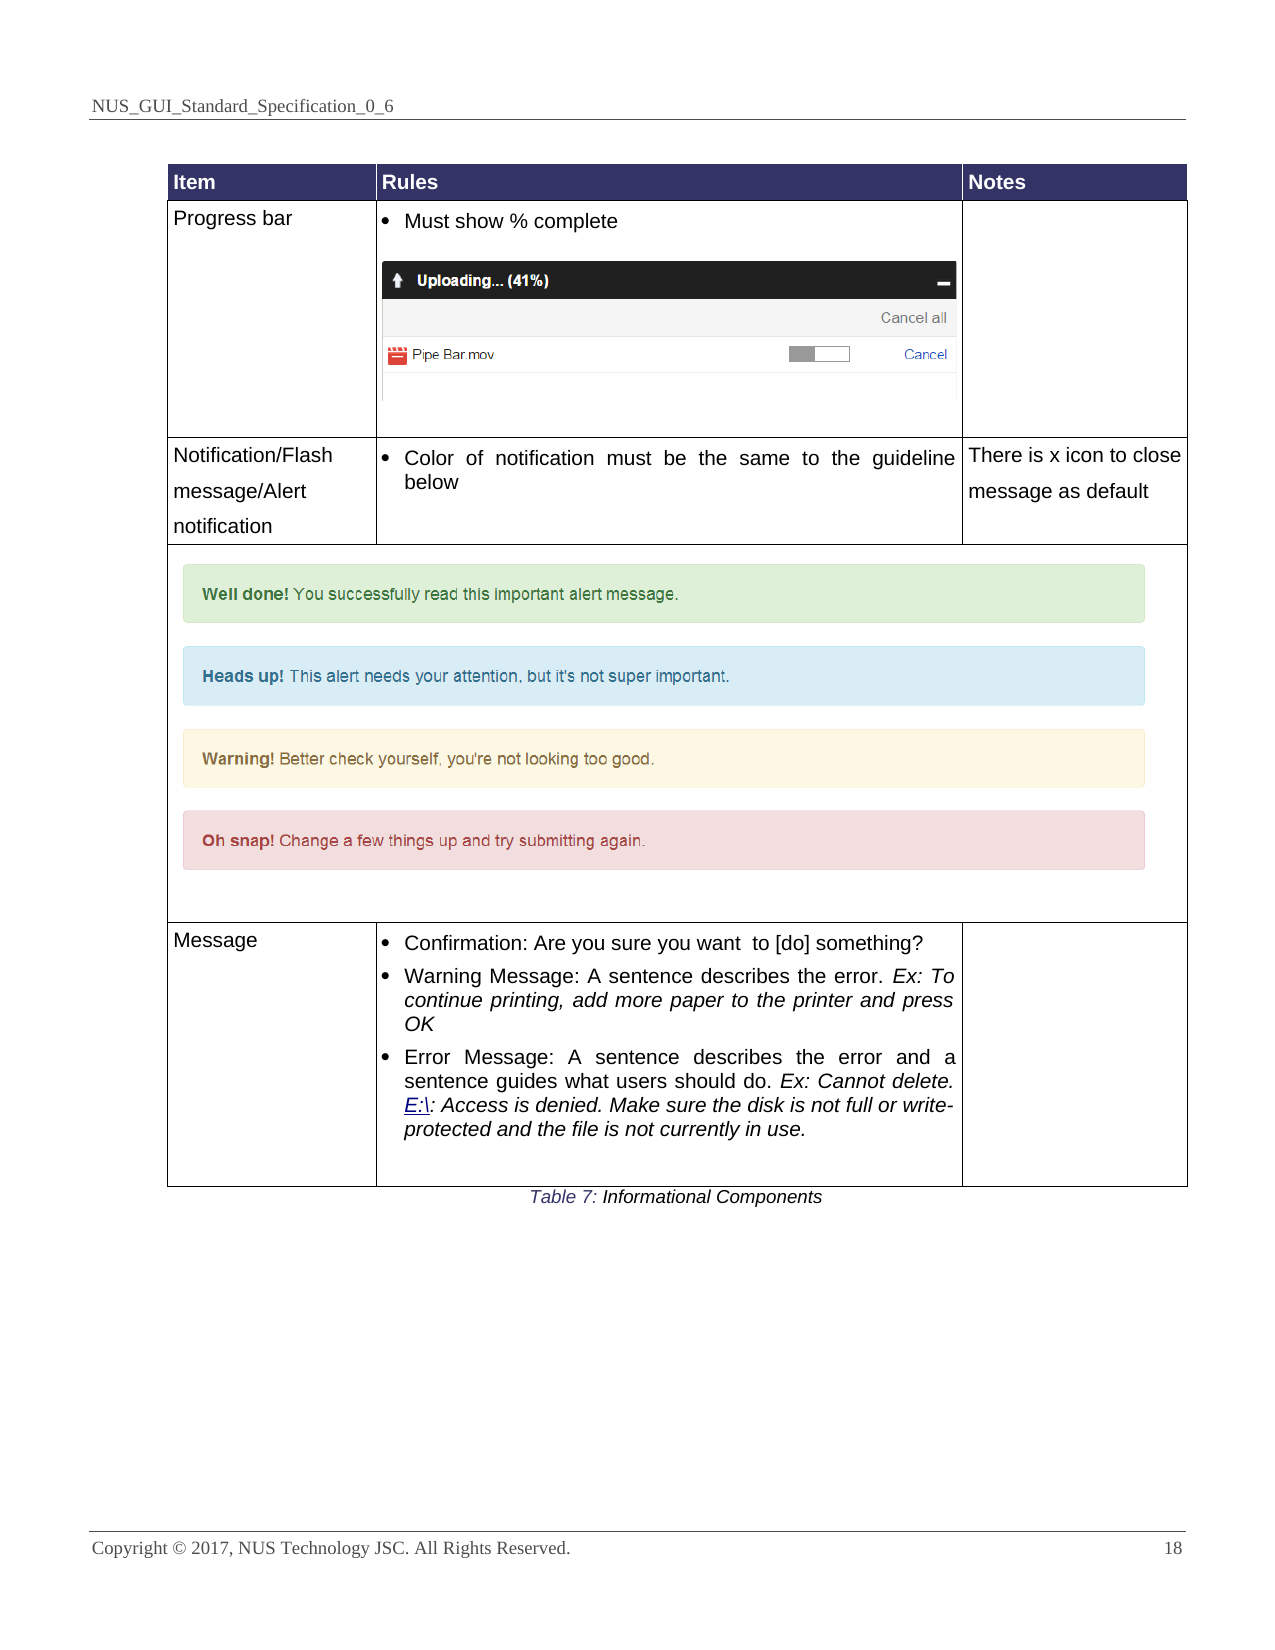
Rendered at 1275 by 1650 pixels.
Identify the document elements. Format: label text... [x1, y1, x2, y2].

picture [381, 260, 957, 401]
table_header Item [168, 164, 376, 200]
table_cell Must show % complete [377, 201, 962, 437]
table_cell Message [168, 923, 376, 1186]
table_cell Confirmation: Are you sure you want to [do] something? Warning Message: A sentence describes the error. Ex: To continue printing, add more paper to the printer and press OK Error Message: A sentence describes the error and a sentence guides what users should do. Ex: Cannot delete. E:\: Access is denied. Make sure the disk is not full or write-protected and the file is not currently in use. [377, 923, 962, 1186]
table_cell Progress bar [168, 201, 376, 437]
table_cell Notification/Flash message/Alert notification [168, 438, 376, 544]
table_header Notes [963, 164, 1187, 200]
table_cell [963, 923, 1187, 1186]
table_cell [168, 545, 1187, 922]
table_cell Color of notification must be the same to the guideline below [377, 438, 962, 544]
table_cell [963, 201, 1187, 437]
table_header Rules [377, 164, 962, 200]
table_cell There is x icon to close message as default [963, 438, 1187, 544]
text Table 7: Informational Components [167, 1187, 1186, 1207]
